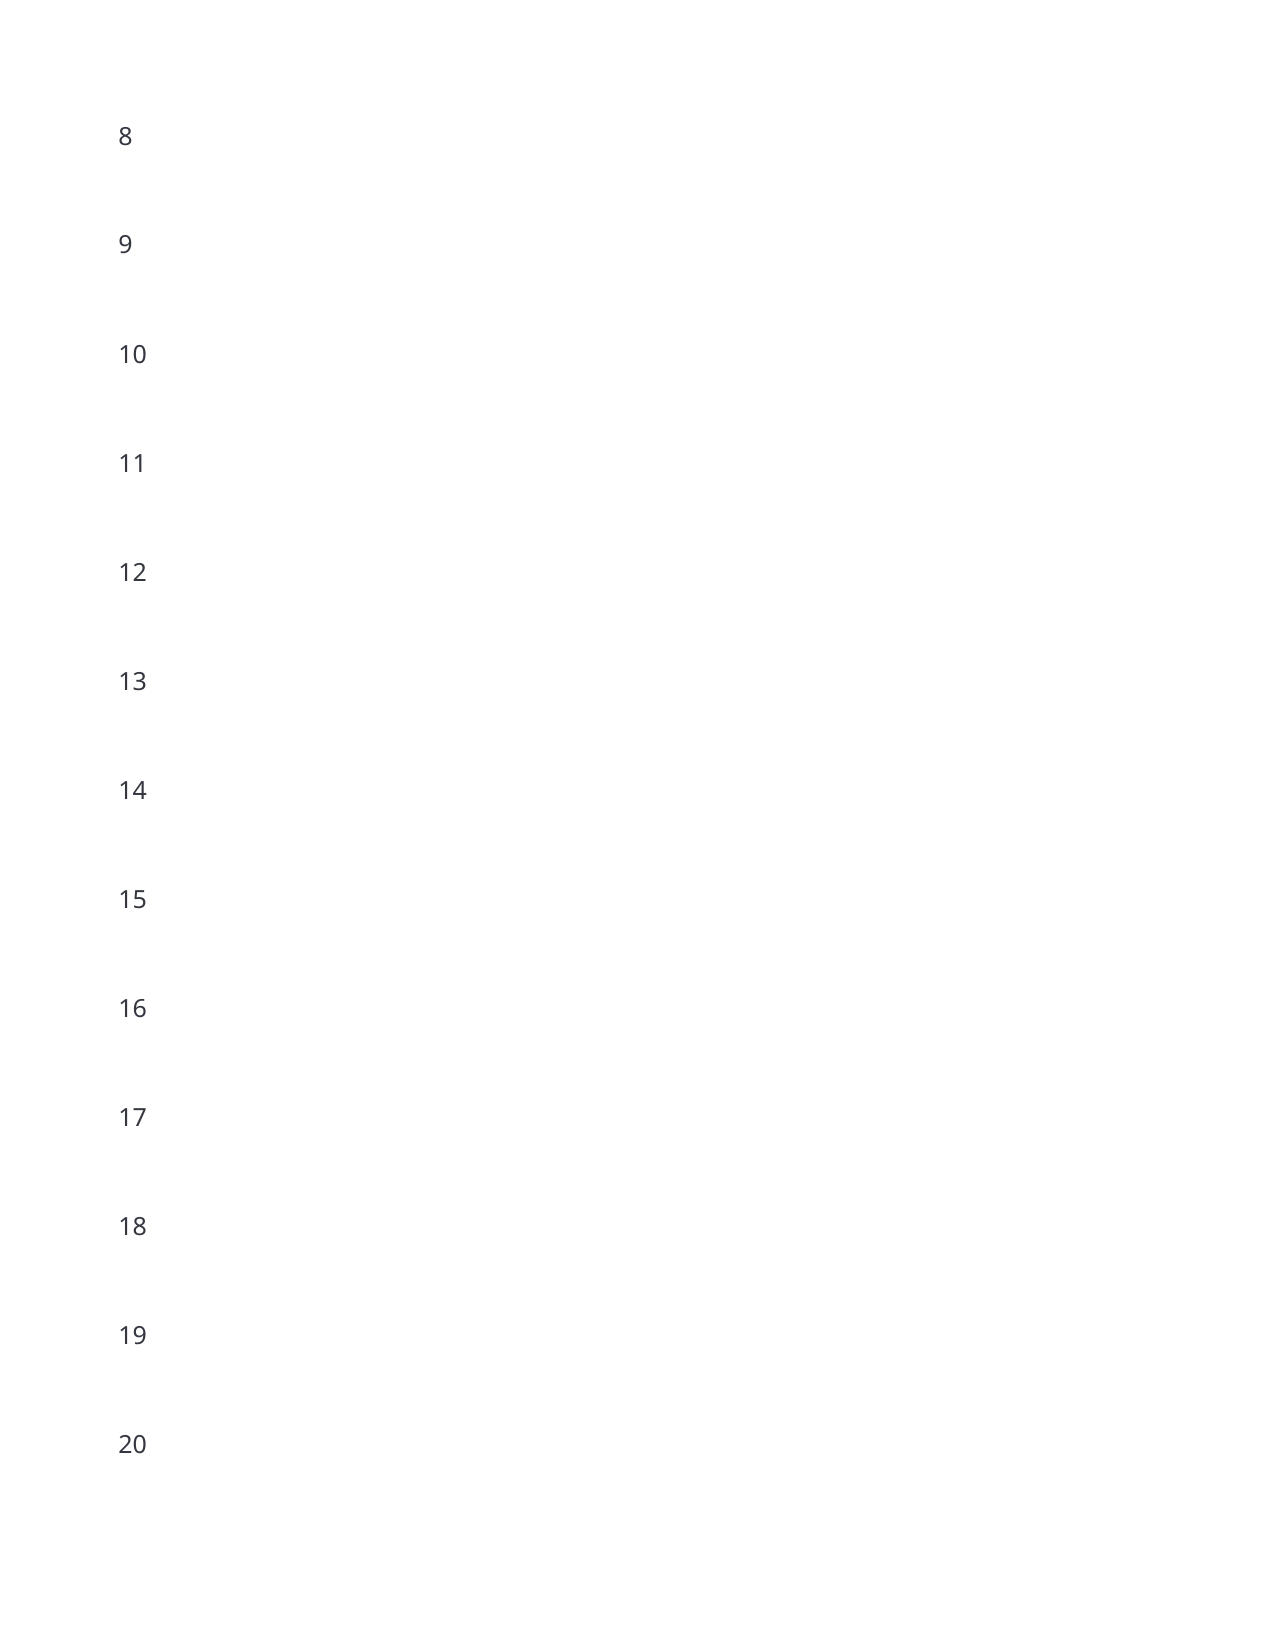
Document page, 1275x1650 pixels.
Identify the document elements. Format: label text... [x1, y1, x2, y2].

text 12 [118, 554, 1157, 588]
text 19 [118, 1318, 1157, 1352]
text 10 [118, 336, 1157, 370]
text 18 [118, 1209, 1157, 1243]
text 17 [118, 1100, 1157, 1134]
text 8 [118, 118, 1157, 152]
text 9 [118, 227, 1157, 261]
text 15 [118, 882, 1157, 916]
text 13 [118, 663, 1157, 697]
text 14 [118, 772, 1157, 807]
text 20 [118, 1427, 1157, 1461]
text 16 [118, 991, 1157, 1025]
text 11 [118, 445, 1157, 479]
